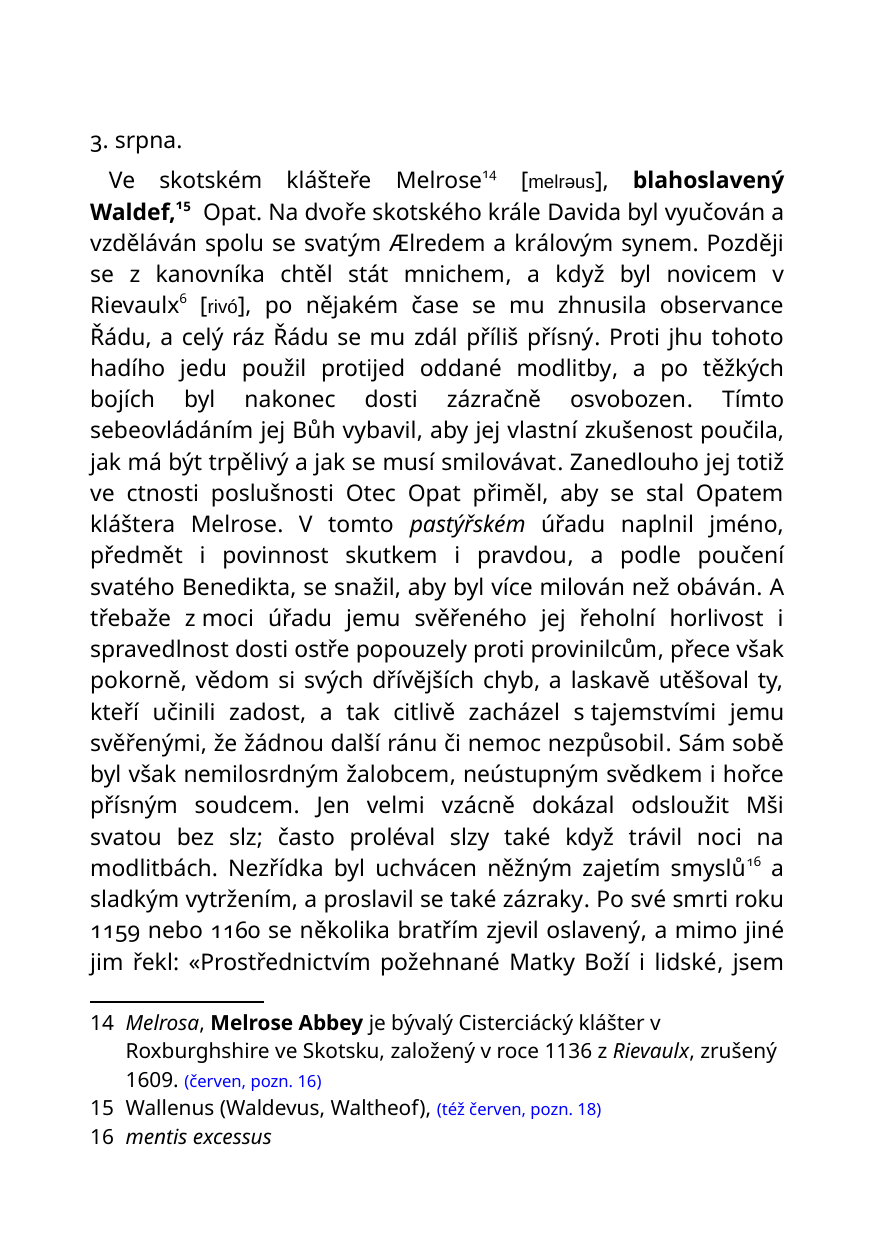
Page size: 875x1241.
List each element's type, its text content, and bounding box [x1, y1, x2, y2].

text Wallenus (Waldevus, Waltheof), (též červen, pozn. 18) [90, 1093, 784, 1122]
text 3. srpna. [90, 124, 784, 156]
text Ve skotském klášteře Melrose [melrəus], blahoslavený Waldef, Opat. Na dvoře skotského krále Davida byl vyučován a vzděláván spolu se svatým Ælredem a královým synem. Později se z kanovníka chtěl stát mnichem, a když byl novicem v Rievaulx6 [rivó], po nějakém čase se mu zhnusila observance Řádu, a celý ráz Řádu se mu zdál příliš přísný. Proti jhu tohoto hadího jedu použil protijed oddané modlitby, a po těžkých bojích byl nakonec dosti zázračně osvobozen. Tímto sebeovládáním jej Bůh vybavil, aby jej vlastní zkušenost poučila, jak má být trpělivý a jak se musí smilovávat. Zanedlouho jej totiž ve ctnosti poslušnosti Otec Opat přiměl, aby se stal Opatem kláštera Melrose. V tomto pastýřském úřadu naplnil jméno, předmět i povinnost skutkem i pravdou, a podle poučení svatého Benedikta, se snažil, aby byl více milován než obáván. A třebaže z moci úřadu jemu svěřeného jej řeholní horlivost i spravedlnost dosti ostře popouzely proti provinilcům, přece však pokorně, vědom si svých dřívějších chyb, a laskavě utěšoval ty, kteří učinili zadost, a tak citlivě zacházel s tajemstvími jemu svěřenými, že žádnou další ránu či nemoc nezpůsobil. Sám sobě byl však nemilosrdným žalobcem, neústupným svědkem i hořce přísným soudcem. Jen velmi vzácně dokázal odsloužit Mši svatou bez slz; často proléval slzy také když trávil noci na modlitbách. Nezřídka byl uchvácen něžným zajetím smyslů a sladkým vytržením, a proslavil se také zázraky. Po své smrti roku 1159 nebo 1160 se několika bratřím zjevil oslavený, a mimo jiné jim řekl: «Prostřednictvím požehnané Matky Boží i lidské, jsem [90, 164, 784, 977]
text Melrosa, Melrose Abbey je bývalý Cisterciácký klášter v Roxburghshire ve Skotsku, založený v roce 1136 z Rievaulx, zrušený 1609. (červen, pozn. 16) [90, 1008, 784, 1093]
text mentis excessus [90, 1122, 784, 1150]
